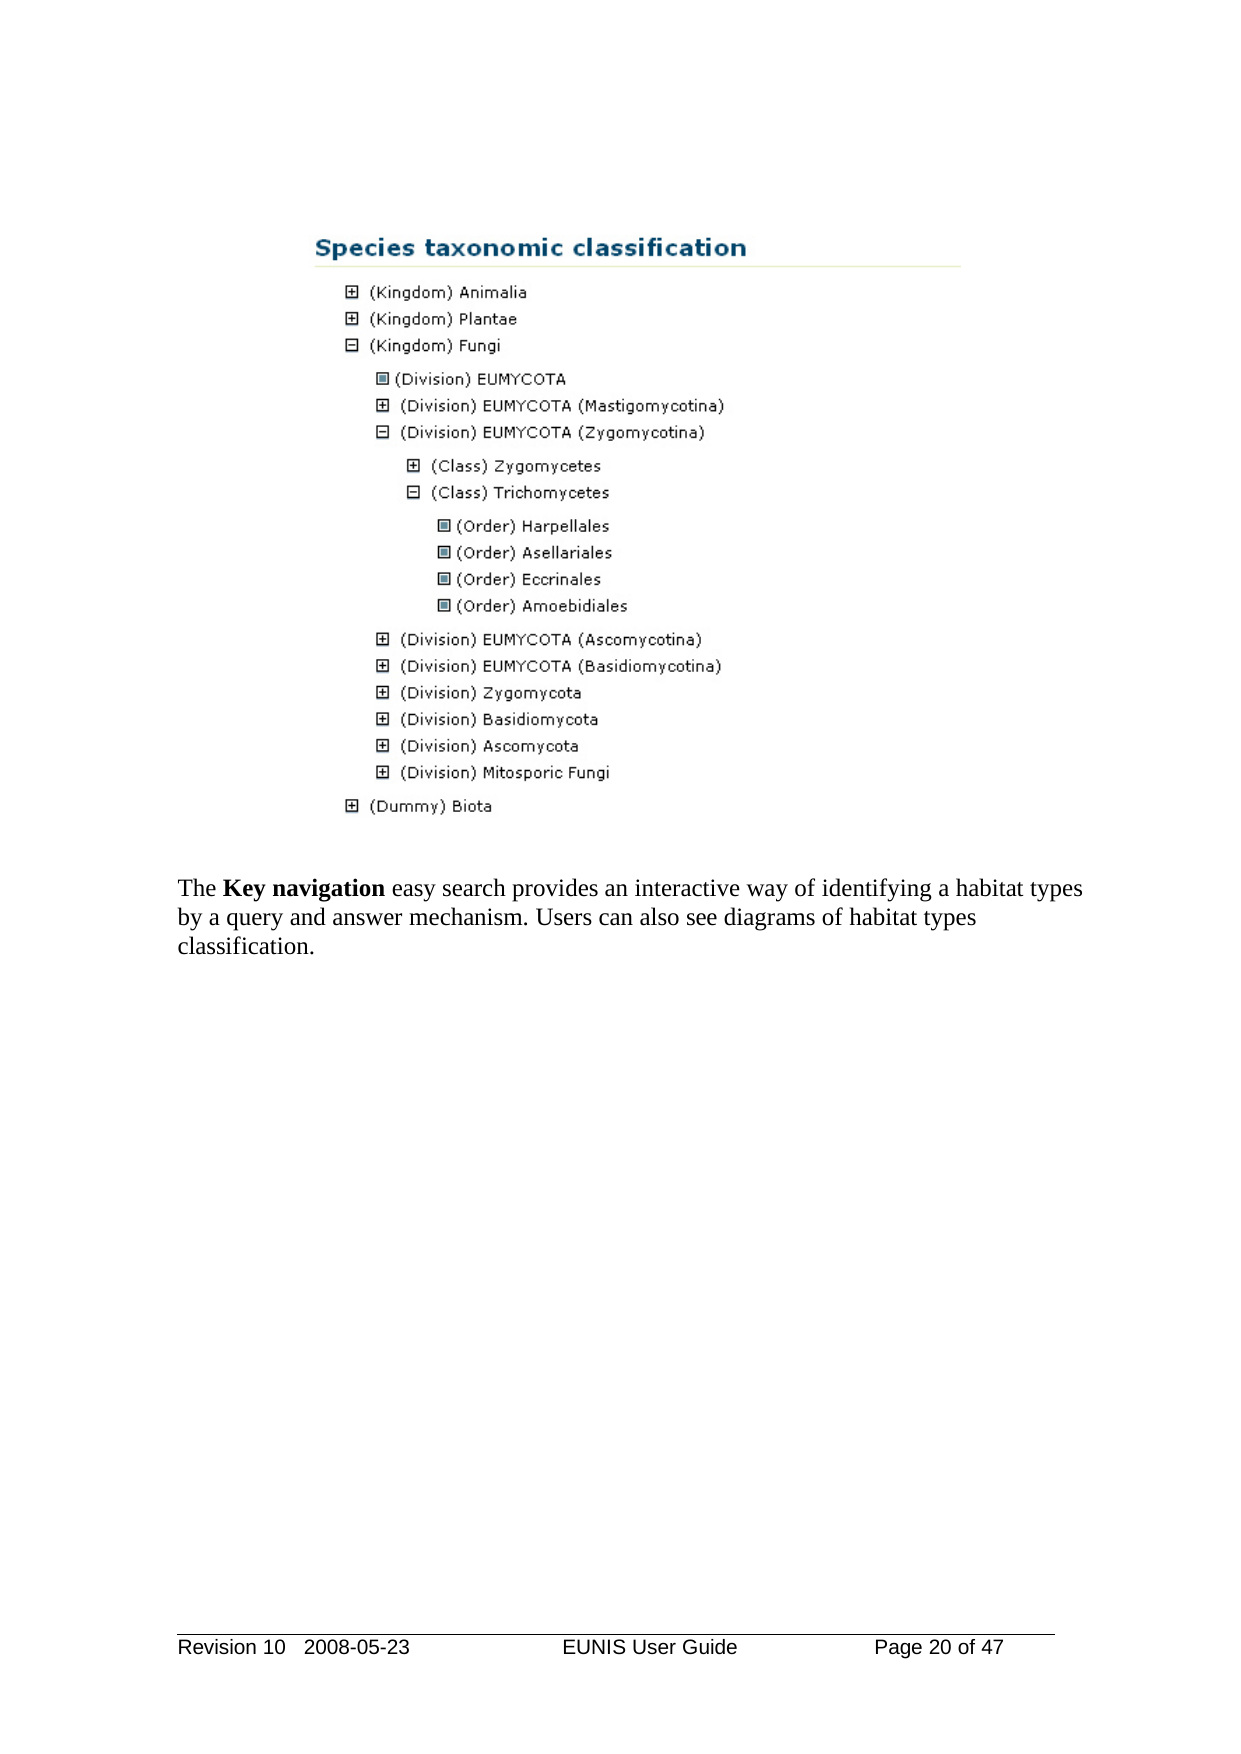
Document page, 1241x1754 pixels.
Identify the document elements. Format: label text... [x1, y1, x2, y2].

text The Key navigation easy search provides an interactive way of identifying a habitat types by a query and answer mechanism. Users can also see diagrams of habitat types classification. [177, 873, 1092, 960]
picture [308, 224, 961, 833]
